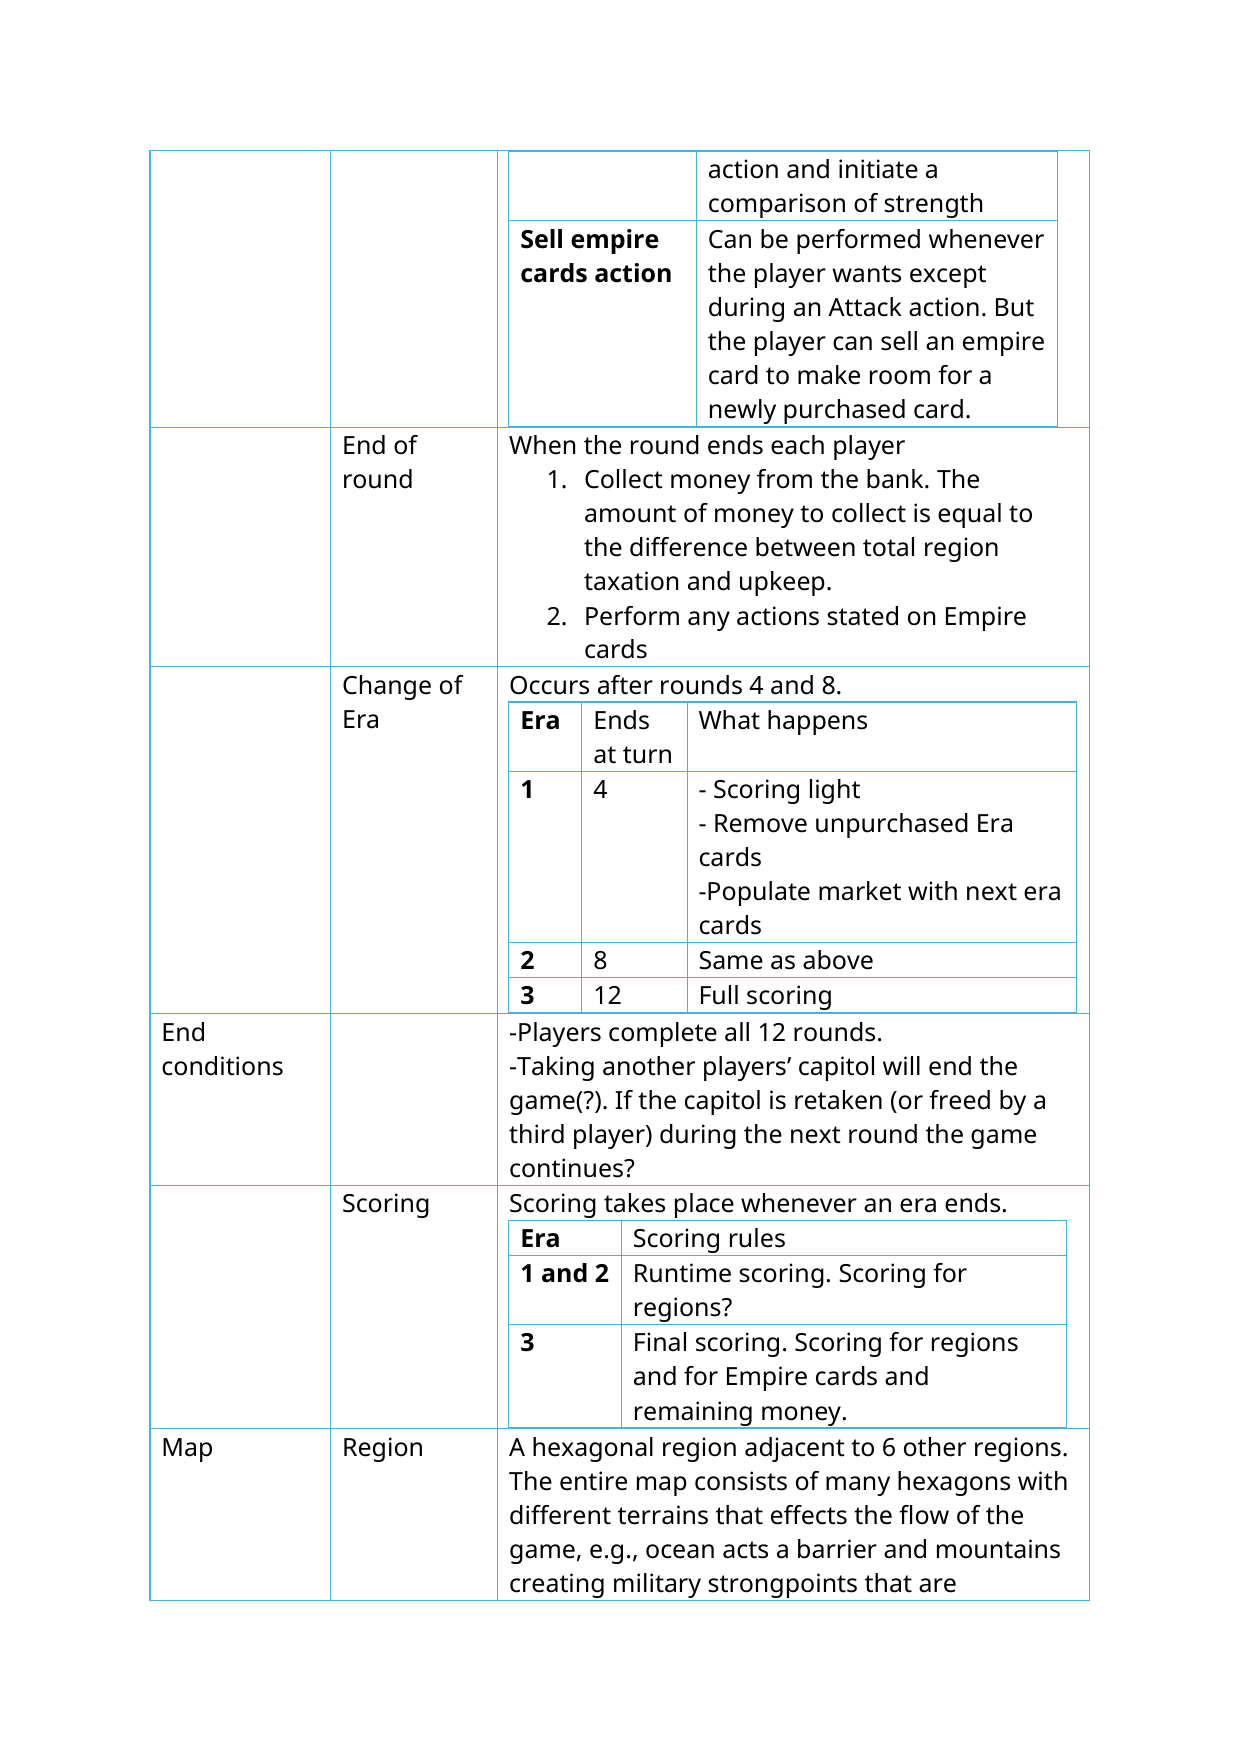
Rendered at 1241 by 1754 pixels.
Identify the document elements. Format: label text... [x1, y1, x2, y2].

table_cell [151, 428, 330, 666]
table_cell 4 [582, 772, 687, 942]
table_cell - Scoring light - Remove unpurchased Era cards -Populate market with next era cards [688, 772, 1076, 942]
table_cell End of round [331, 428, 497, 666]
table_cell Scoring [331, 1186, 497, 1428]
table_cell [151, 667, 330, 1013]
table_cell Can be performed whenever the player wants except during an Attack action. But the player can sell an empire card to make room for a newly purchased card. [697, 221, 1057, 426]
table_cell When the round ends each player Collect money from the bank. The amount of money to collect is equal to the difference between total region taxation and upkeep. Perform any actions stated on Empire cards [498, 428, 1089, 666]
table_cell Map [151, 1429, 330, 1600]
table_cell Occurs after rounds 4 and 8. [498, 667, 1089, 1013]
table_cell Scoring takes place whenever an era ends. [498, 1186, 1089, 1428]
table_cell 12 [582, 978, 687, 1012]
table_cell Region [331, 1429, 497, 1600]
table_cell 8 [582, 943, 687, 977]
table_cell Same as above [688, 943, 1076, 977]
table_header What happens [688, 703, 1076, 771]
table_cell -Players complete all 12 rounds. -Taking another players’ capitol will end the game(?). If the capitol is retaken (or freed by a third player) during the next round the game continues? [498, 1014, 1089, 1184]
table_cell 1 and 2 [509, 1256, 621, 1324]
table_header Era [509, 1221, 621, 1255]
table_cell Full scoring [688, 978, 1076, 1012]
table_cell Sell empire cards action [509, 221, 696, 426]
table_cell Final scoring. Scoring for regions and for Empire cards and remaining money. [622, 1325, 1066, 1427]
table_cell [331, 1014, 497, 1184]
table_cell End conditions [151, 1014, 330, 1184]
table_cell A hexagonal region adjacent to 6 other regions. The entire map consists of many hexagons with different terrains that effects the flow of the game, e.g., ocean acts a barrier and mountains creating military strongpoints that are [498, 1429, 1089, 1600]
table_cell 3 [509, 1325, 621, 1427]
table_cell [1058, 151, 1089, 427]
table_cell Change of Era [331, 667, 497, 1013]
table_cell [498, 151, 508, 427]
table_cell [151, 1186, 330, 1428]
table_cell [331, 151, 497, 427]
table_header Ends at turn [582, 703, 687, 771]
table_cell [151, 151, 330, 427]
table_cell 2 [509, 943, 581, 977]
table_header Scoring rules [622, 1221, 1066, 1255]
table_cell action and initiate a comparison of strength [697, 152, 1057, 220]
table_cell 3 [509, 978, 581, 1012]
table_header Era [509, 703, 581, 771]
table_cell Runtime scoring. Scoring for regions? [622, 1256, 1066, 1324]
table_cell 1 [509, 772, 581, 942]
table_cell [509, 152, 696, 220]
